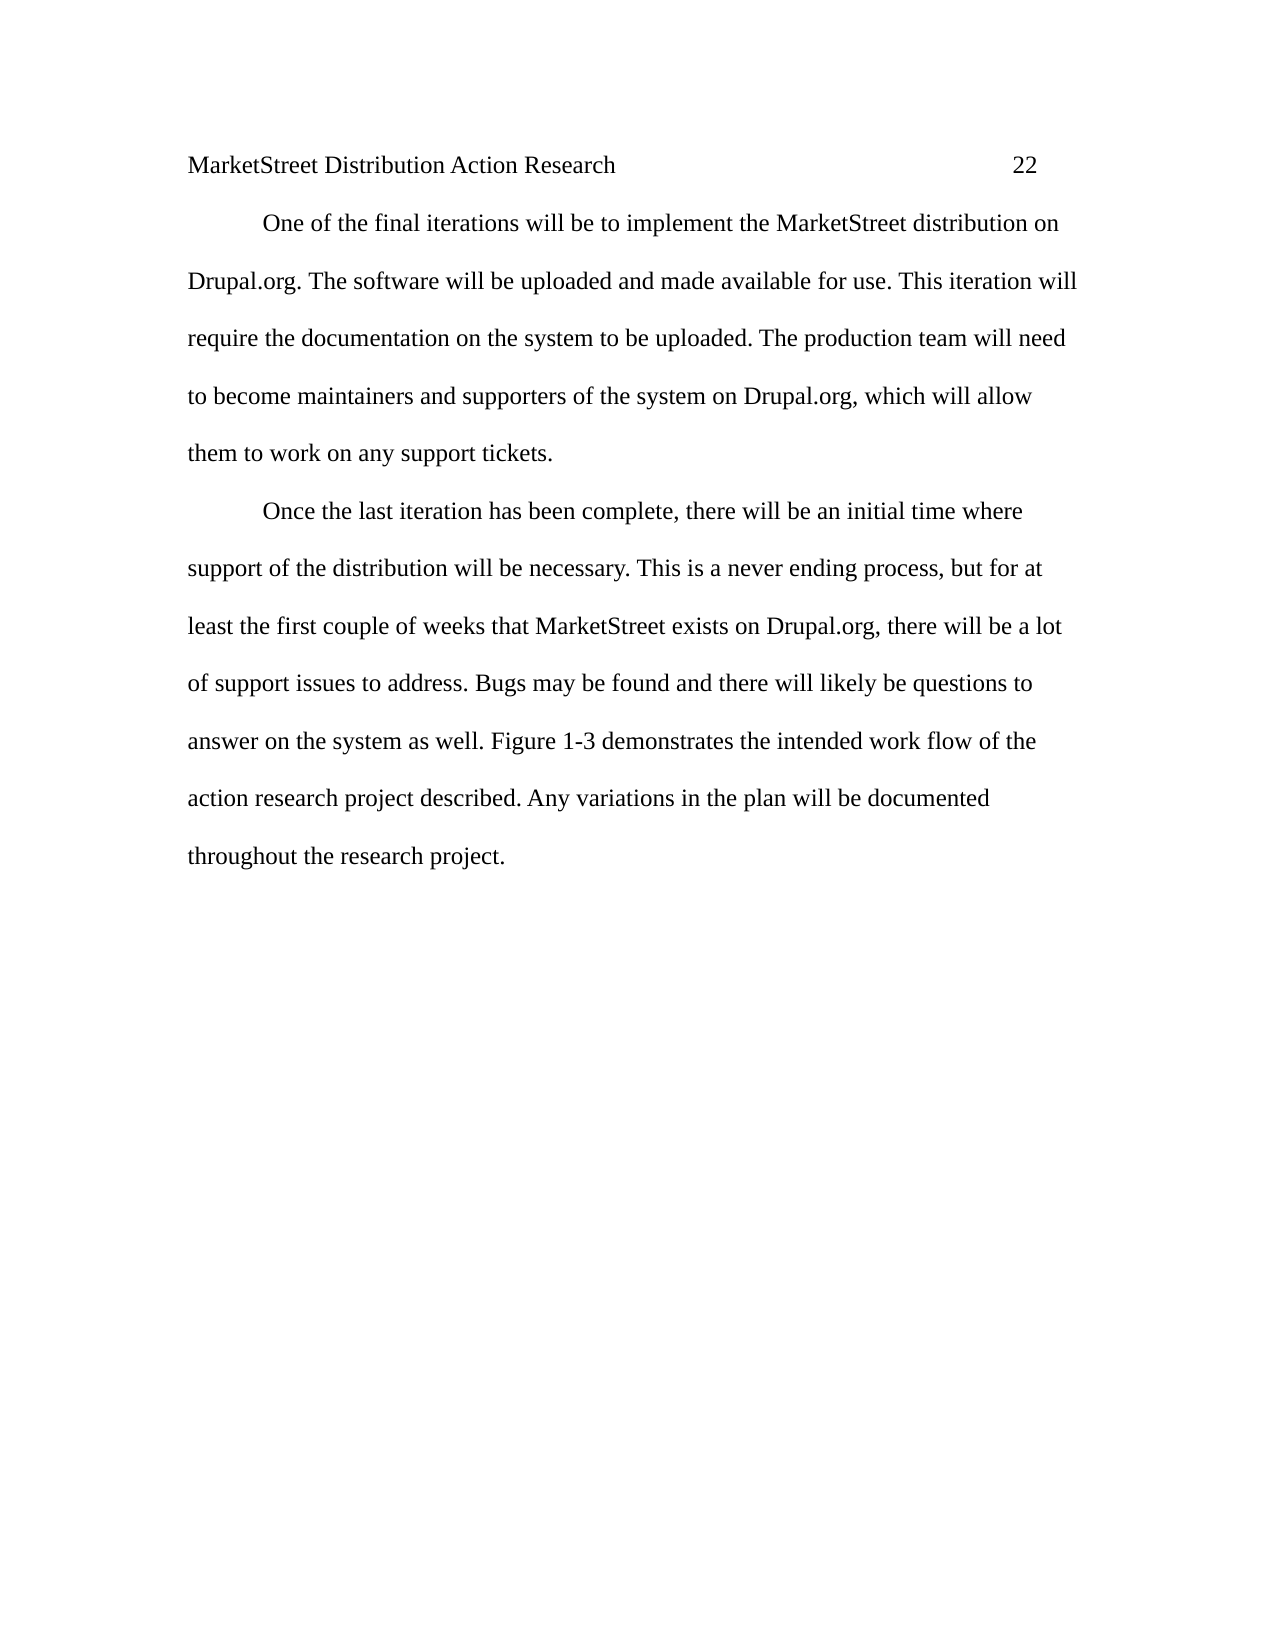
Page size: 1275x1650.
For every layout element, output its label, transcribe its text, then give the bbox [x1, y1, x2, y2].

text One of the final iterations will be to implement the MarketStreet distribution on Drupal.org. The software will be uploaded and made available for use. This iteration will require the documentation on the system to be uploaded. The production team will need to become maintainers and supporters of the system on Drupal.org, which will allow them to work on any support tickets. [187, 208, 1087, 467]
text Once the last iteration has been complete, there will be an initial time where support of the distribution will be necessary. This is a never ending process, but for at least the first couple of weeks that MarketStreet exists on Drupal.org, there will be a lot of support issues to address. Bugs may be found and there will likely be questions to answer on the system as well. Figure 1-3 demonstrates the intended work flow of the action research project described. Any variations in the plan will be documented throughout the research project. [187, 496, 1087, 869]
